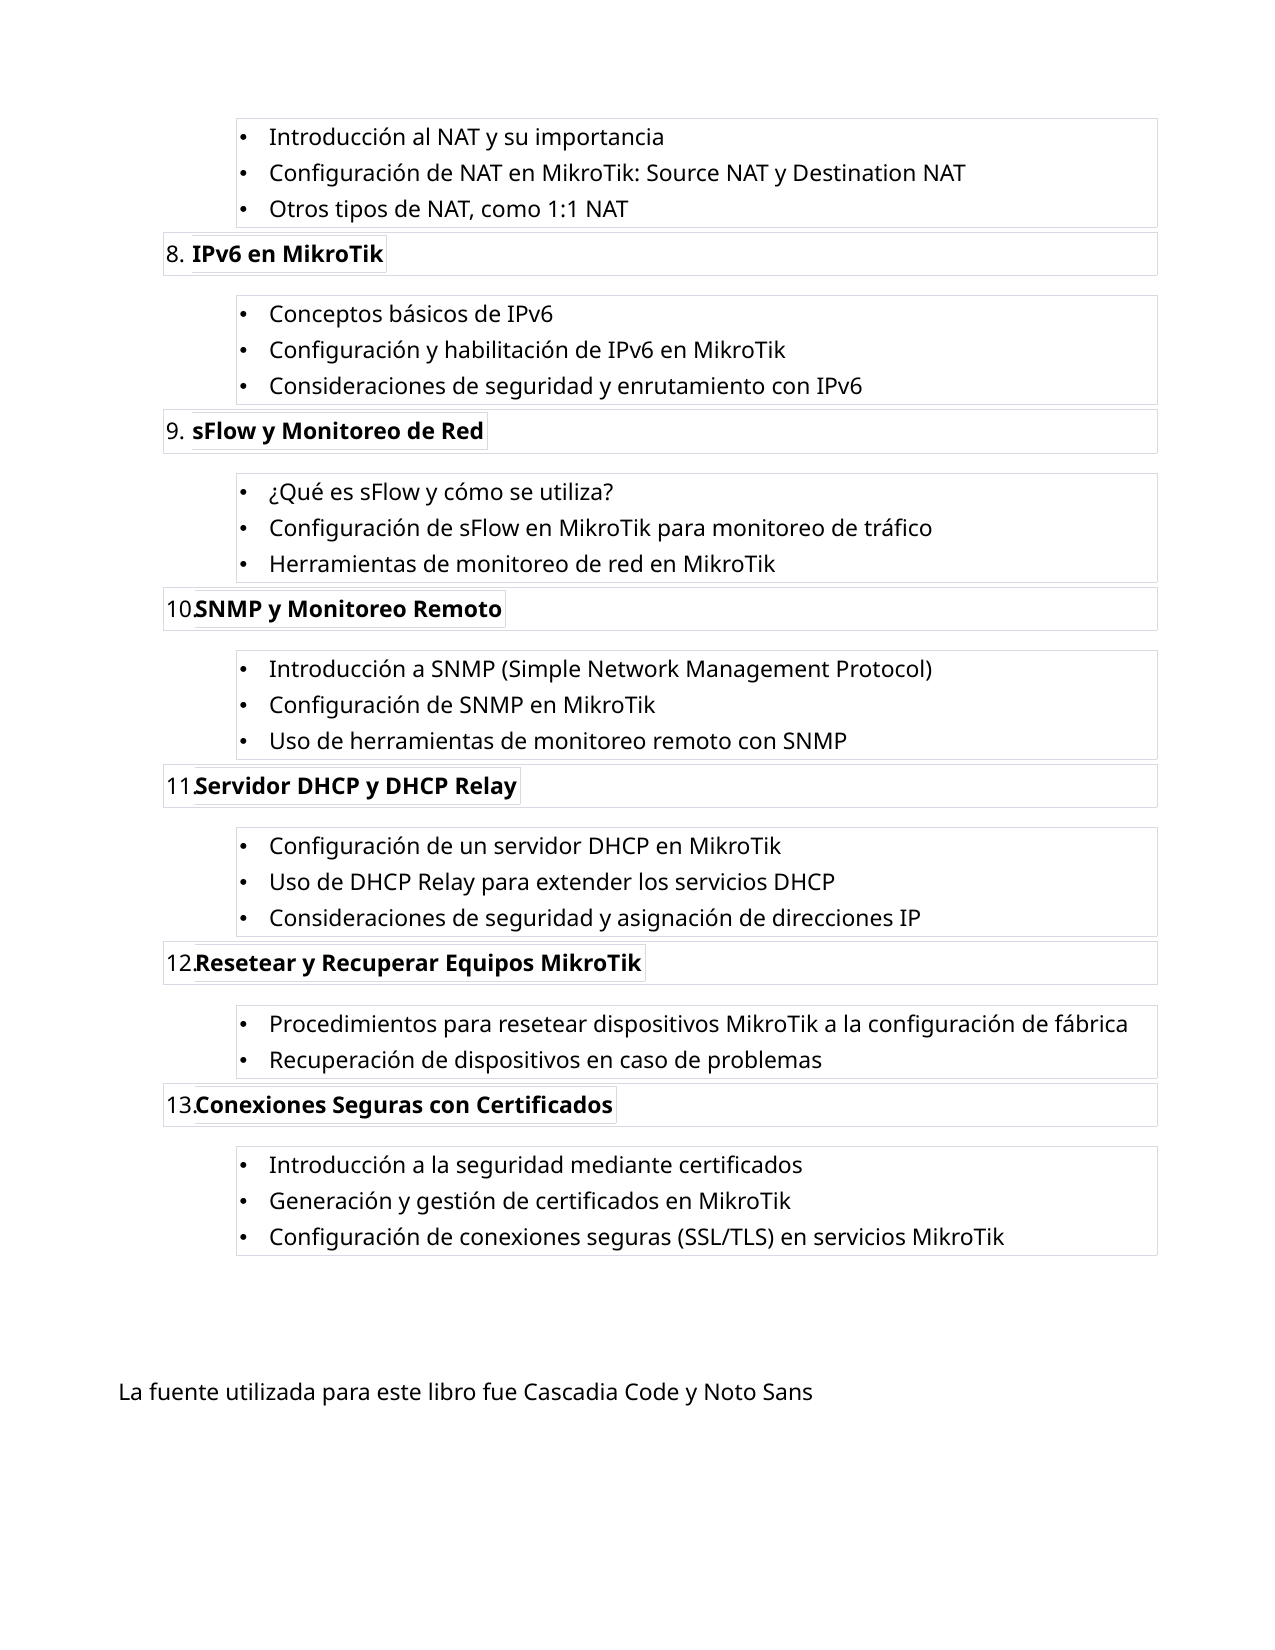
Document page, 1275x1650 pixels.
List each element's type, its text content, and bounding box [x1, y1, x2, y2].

list Configuración de un servidor DHCP en MikroTik [237, 828, 1157, 862]
list Conceptos básicos de IPv6 [237, 296, 1157, 330]
list Uso de herramientas de monitoreo remoto con SNMP [237, 722, 1157, 759]
list Configuración de sFlow en MikroTik para monitoreo de tráfico [237, 509, 1157, 543]
list Otros tipos de NAT, como 1:1 NAT [237, 190, 1157, 227]
list Resetear y Recuperar Equipos MikroTik [164, 942, 1157, 984]
list ¿Qué es sFlow y cómo se utiliza? [237, 474, 1157, 507]
list SNMP y Monitoreo Remoto [164, 588, 1157, 630]
list Configuración de NAT en MikroTik: Source NAT y Destination NAT [237, 154, 1157, 188]
list Configuración y habilitación de IPv6 en MikroTik [237, 331, 1157, 366]
list Introducción a SNMP (Simple Network Management Protocol) [237, 651, 1157, 684]
list Introducción a la seguridad mediante certificados [237, 1147, 1157, 1180]
list Configuración de SNMP en MikroTik [237, 686, 1157, 720]
list Consideraciones de seguridad y asignación de direcciones IP [237, 899, 1157, 936]
list Generación y gestión de certificados en MikroTik [237, 1182, 1157, 1216]
list Conexiones Seguras con Certificados [164, 1084, 1157, 1126]
list sFlow y Monitoreo de Red [164, 410, 1157, 453]
list Herramientas de monitoreo de red en MikroTik [237, 544, 1157, 582]
list Recuperación de dispositivos en caso de problemas [237, 1041, 1157, 1078]
list IPv6 en MikroTik [164, 233, 1157, 275]
list Uso de DHCP Relay para extender los servicios DHCP [237, 863, 1157, 897]
list Procedimientos para resetear dispositivos MikroTik a la configuración de fábrica [237, 1006, 1157, 1039]
list Consideraciones de seguridad y enrutamiento con IPv6 [237, 367, 1157, 404]
text La fuente utilizada para este libro fue Cascadia Code y Noto Sans [118, 1375, 1157, 1407]
list Servidor DHCP y DHCP Relay [164, 765, 1157, 807]
list Introducción al NAT y su importancia [237, 119, 1157, 152]
list Configuración de conexiones seguras (SSL/TLS) en servicios MikroTik [237, 1218, 1157, 1255]
